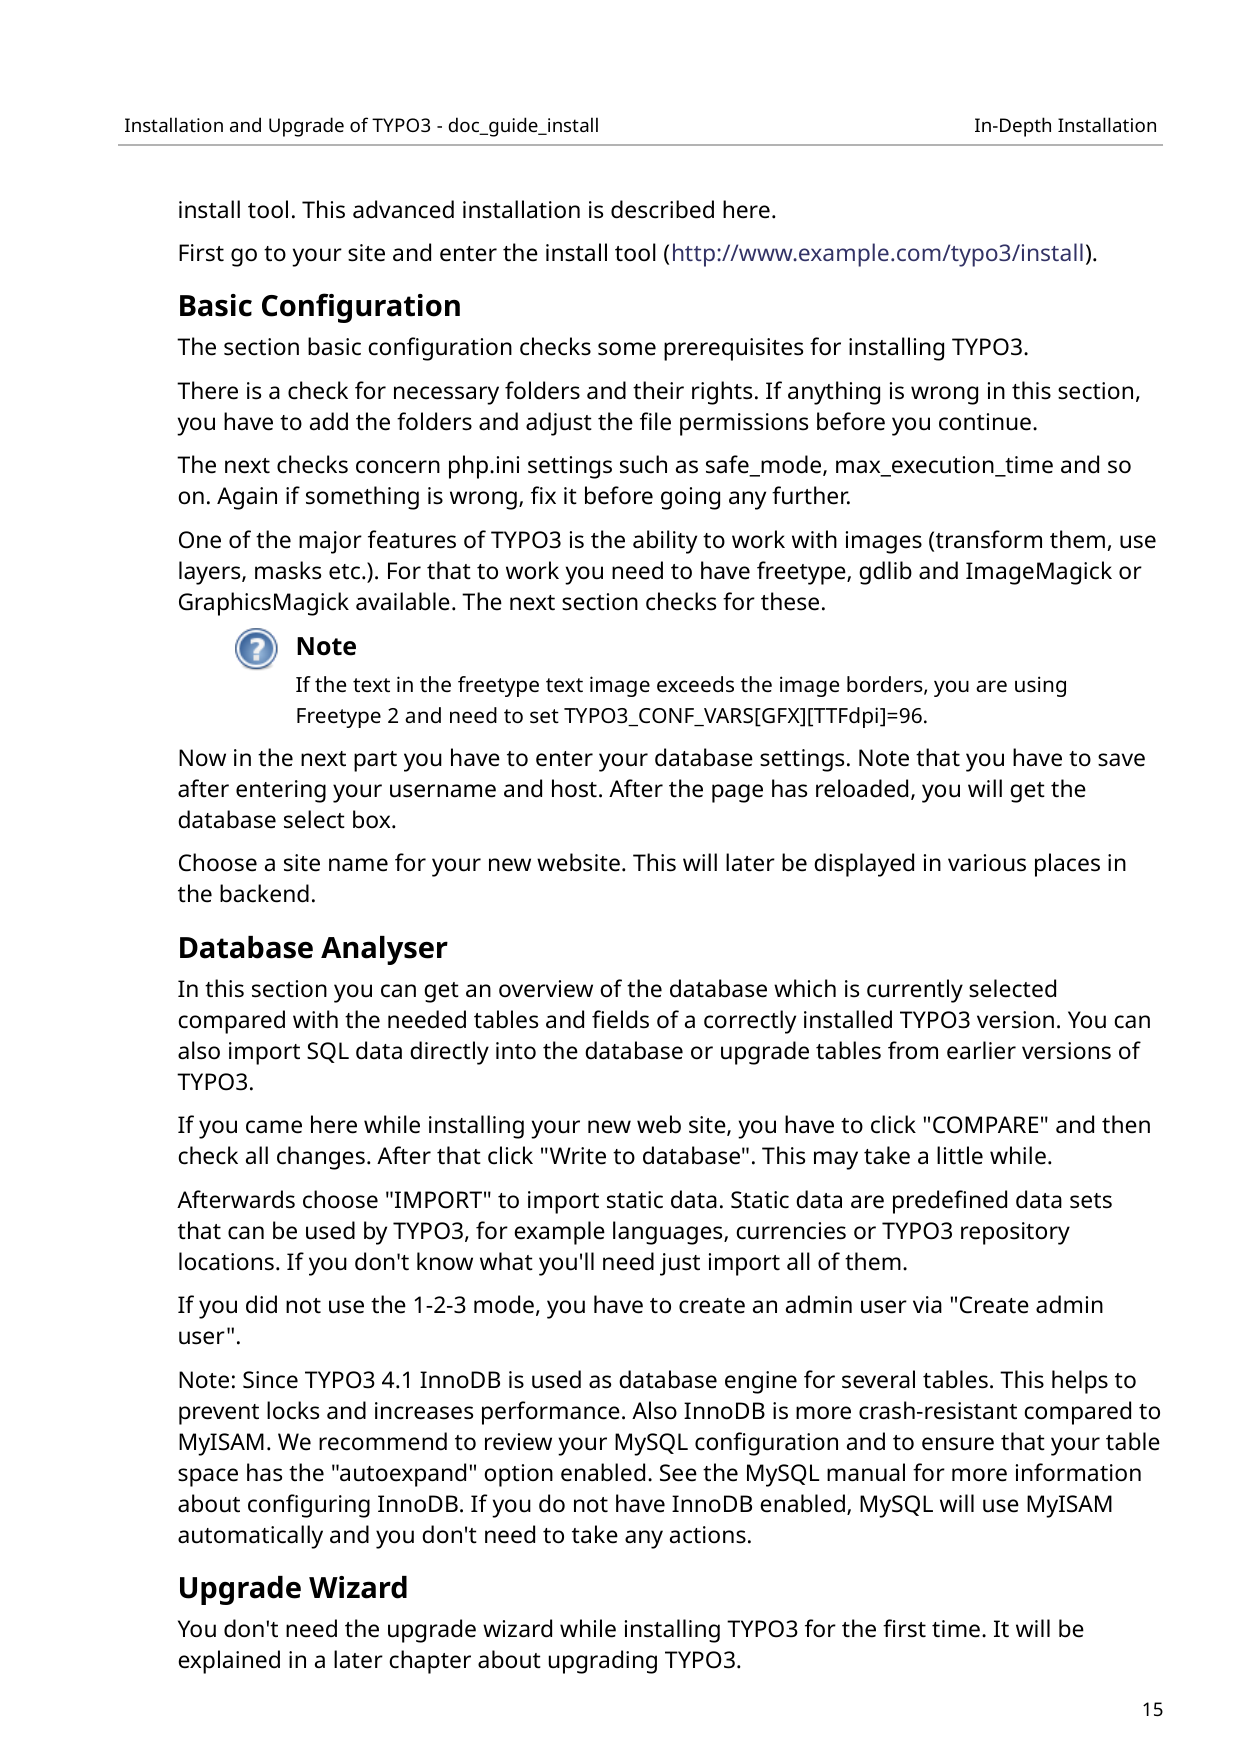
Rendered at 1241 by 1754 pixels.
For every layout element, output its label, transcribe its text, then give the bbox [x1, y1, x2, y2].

text One of the major features of TYPO3 is the ability to work with images (transform them, use layers, masks etc.). For that to work you need to have freetype, gdlib and ImageMagick or GraphicsMagick available. The next section checks for these. [177, 523, 1163, 617]
text Afterwards choose "IMPORT" to import static data. Static data are predefined data sets that can be used by TYPO3, for example languages, currencies or TYPO3 repository locations. If you don't know what you'll need just import all of them. [177, 1184, 1163, 1277]
text In this section you can get an overview of the database which is currently selected compared with the needed tables and fields of a correctly installed TYPO3 version. You can also import SQL data directly into the database or upgrade tables from earlier versions of TYPO3. [177, 973, 1163, 1097]
text If the text in the freetype text image exceeds the image borders, you are using Freetype 2 and need to set TYPO3_CONF_VARS[GFX][TTFdpi]=96. [295, 669, 1104, 729]
text Note: Since TYPO3 4.1 InnoDB is used as database engine for several tables. This helps to prevent locks and increases performance. Also InnoDB is more crash-resistant compared to MyISAM. We recommend to review your MySQL configuration and to ensure that your table space has the "autoexpand" option enabled. See the MySQL manual for more information about configuring InnoDB. If you do not have InnoDB enabled, MySQL will use MyISAM automatically and you don't need to take any actions. [177, 1364, 1163, 1550]
text There is a check for necessary folders and their rights. If anything is wrong in this section, you have to add the folders and adjust the file permissions before you continue. [177, 374, 1163, 437]
text If you came here while installing your new web site, you have to click "COMPARE" and then check all changes. After that click "Write to database". This may take a little while. [177, 1109, 1163, 1171]
picture [234, 627, 279, 672]
text Now in the next part you have to enter your database settings. Note that you have to save after entering your username and host. After the page has reloaded, you will get the database select box. [177, 742, 1163, 835]
text First go to your site and enter the install tool (http://www.example.com/typo3/install). [177, 237, 1163, 268]
subtitle Upgrade Wizard [177, 1568, 1163, 1607]
text If you did not use the 1-2-3 mode, you have to create an admin user via "Create admin user". [177, 1289, 1163, 1351]
text install tool. This advanced installation is described here. [177, 193, 1163, 224]
text You don't need the upgrade wizard while installing TYPO3 for the first time. It will be explained in a later chapter about upgrading TYPO3. [177, 1613, 1163, 1675]
text The section basic configuration checks some prerequisites for installing TYPO3. [177, 331, 1163, 362]
subtitle Database Analyser [177, 927, 1163, 967]
text The next checks concern php.ini settings such as safe_mode, max_execution_time and so on. Again if something is wrong, fix it before going any further. [177, 449, 1163, 511]
subtitle Basic Configuration [177, 286, 1163, 325]
title Note [295, 629, 1104, 663]
text Choose a site name for your new website. This will later be displayed in various places in the backend. [177, 847, 1163, 909]
